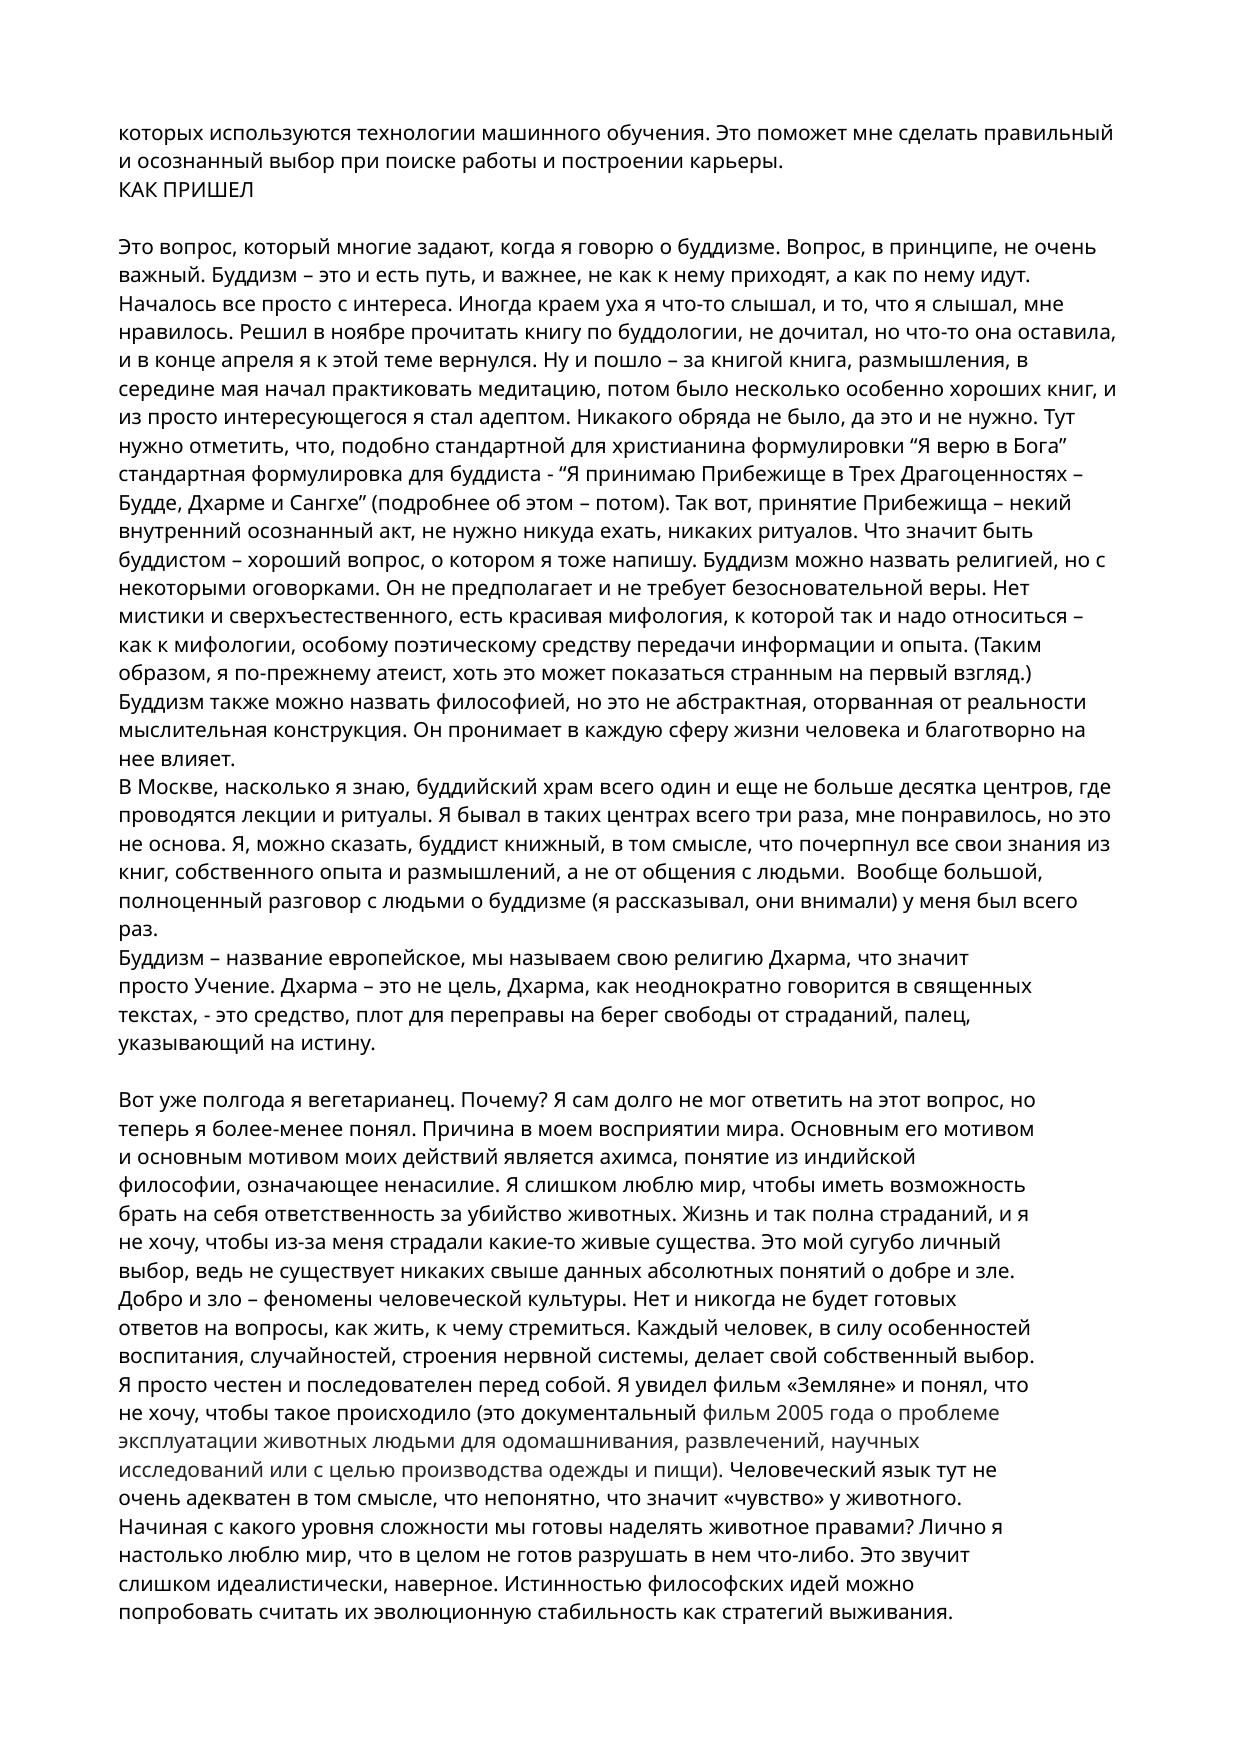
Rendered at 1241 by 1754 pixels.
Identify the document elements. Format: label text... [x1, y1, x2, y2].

text КАК ПРИШЕЛ [118, 175, 1122, 203]
text которых используются технологии машинного обучения. Это поможет мне сделать правильный и осознанный выбор при поиске работы и построении карьеры. [118, 118, 1122, 175]
text Буддизм – название европейское, мы называем свою религию Дхарма, что значит просто Учение. Дхарма – это не цель, Дхарма, как неоднократно говорится в священных текстах, - это средство, плот для переправы на берег свободы от страданий, палец, указывающий на истину. [118, 943, 1039, 1057]
text В Москве, насколько я знаю, буддийский храм всего один и еще не больше десятка центров, где проводятся лекции и ритуалы. Я бывал в таких центрах всего три раза, мне понравилось, но это не основа. Я, можно сказать, буддист книжный, в том смысле, что почерпнул все свои знания из книг, собственного опыта и размышлений, а не от общения с людьми. Вообще большой, полноценный разговор с людьми о буддизме (я рассказывал, они внимали) у меня был всего раз. [118, 772, 1122, 943]
text Вот уже полгода я вегетарианец. Почему? Я сам долго не мог ответить на этот вопрос, но теперь я более-менее понял. Причина в моем восприятии мира. Основным его мотивом и основным мотивом моих действий является ахимса, понятие из индийской философии, означающее ненасилие. Я слишком люблю мир, чтобы иметь возможность брать на себя ответственность за убийство животных. Жизнь и так полна страданий, и я не хочу, чтобы из-за меня страдали какие-то живые существа. Это мой сугубо личный выбор, ведь не существует никаких свыше данных абсолютных понятий о добре и зле. Добро и зло – феномены человеческой культуры. Нет и никогда не будет готовых ответов на вопросы, как жить, к чему стремиться. Каждый человек, в силу особенностей воспитания, случайностей, строения нервной системы, делает свой собственный выбор. Я просто честен и последователен перед собой. Я увидел фильм «Земляне» и понял, что не хочу, чтобы такое происходило (это документальный фильм 2005 года о проблеме эксплуатации животных людьми для одомашнивания, развлечений, научных исследований или с целью производства одежды и пищи). Человеческий язык тут не очень адекватен в том смысле, что непонятно, что значит «чувство» у животного. Начиная с какого уровня сложности мы готовы наделять животное правами? Лично я настолько люблю мир, что в целом не готов разрушать в нем что-либо. Это звучит слишком идеалистически, наверное. Истинностью философских идей можно попробовать считать их эволюционную стабильность как стратегий выживания. [118, 1085, 1039, 1626]
text Это вопрос, который многие задают, когда я говорю о буддизме. Вопрос, в принципе, не очень важный. Буддизм – это и есть путь, и важнее, не как к нему приходят, а как по нему идут. Началось все просто с интереса. Иногда краем уха я что-то слышал, и то, что я слышал, мне нравилось. Решил в ноябре прочитать книгу по буддологии, не дочитал, но что-то она оставила, и в конце апреля я к этой теме вернулся. Ну и пошло – за книгой книга, размышления, в середине мая начал практиковать медитацию, потом было несколько особенно хороших книг, и из просто интересующегося я стал адептом. Никакого обряда не было, да это и не нужно. Тут нужно отметить, что, подобно стандартной для христианина формулировки “Я верю в Бога” стандартная формулировка для буддиста - “Я принимаю Прибежище в Трех Драгоценностях – Будде, Дхарме и Сангхе” (подробнее об этом – потом). Так вот, принятие Прибежища – некий внутренний осознанный акт, не нужно никуда ехать, никаких ритуалов. Что значит быть буддистом – хороший вопрос, о котором я тоже напишу. Буддизм можно назвать религией, но с некоторыми оговорками. Он не предполагает и не требует безосновательной веры. Нет мистики и сверхъестественного, есть красивая мифология, к которой так и надо относиться – как к мифологии, особому поэтическому средству передачи информации и опыта. (Таким образом, я по-прежнему атеист, хоть это может показаться странным на первый взгляд.) Буддизм также можно назвать философией, но это не абстрактная, оторванная от реальности мыслительная конструкция. Он пронимает в каждую сферу жизни человека и благотворно на нее влияет. [118, 232, 1122, 772]
